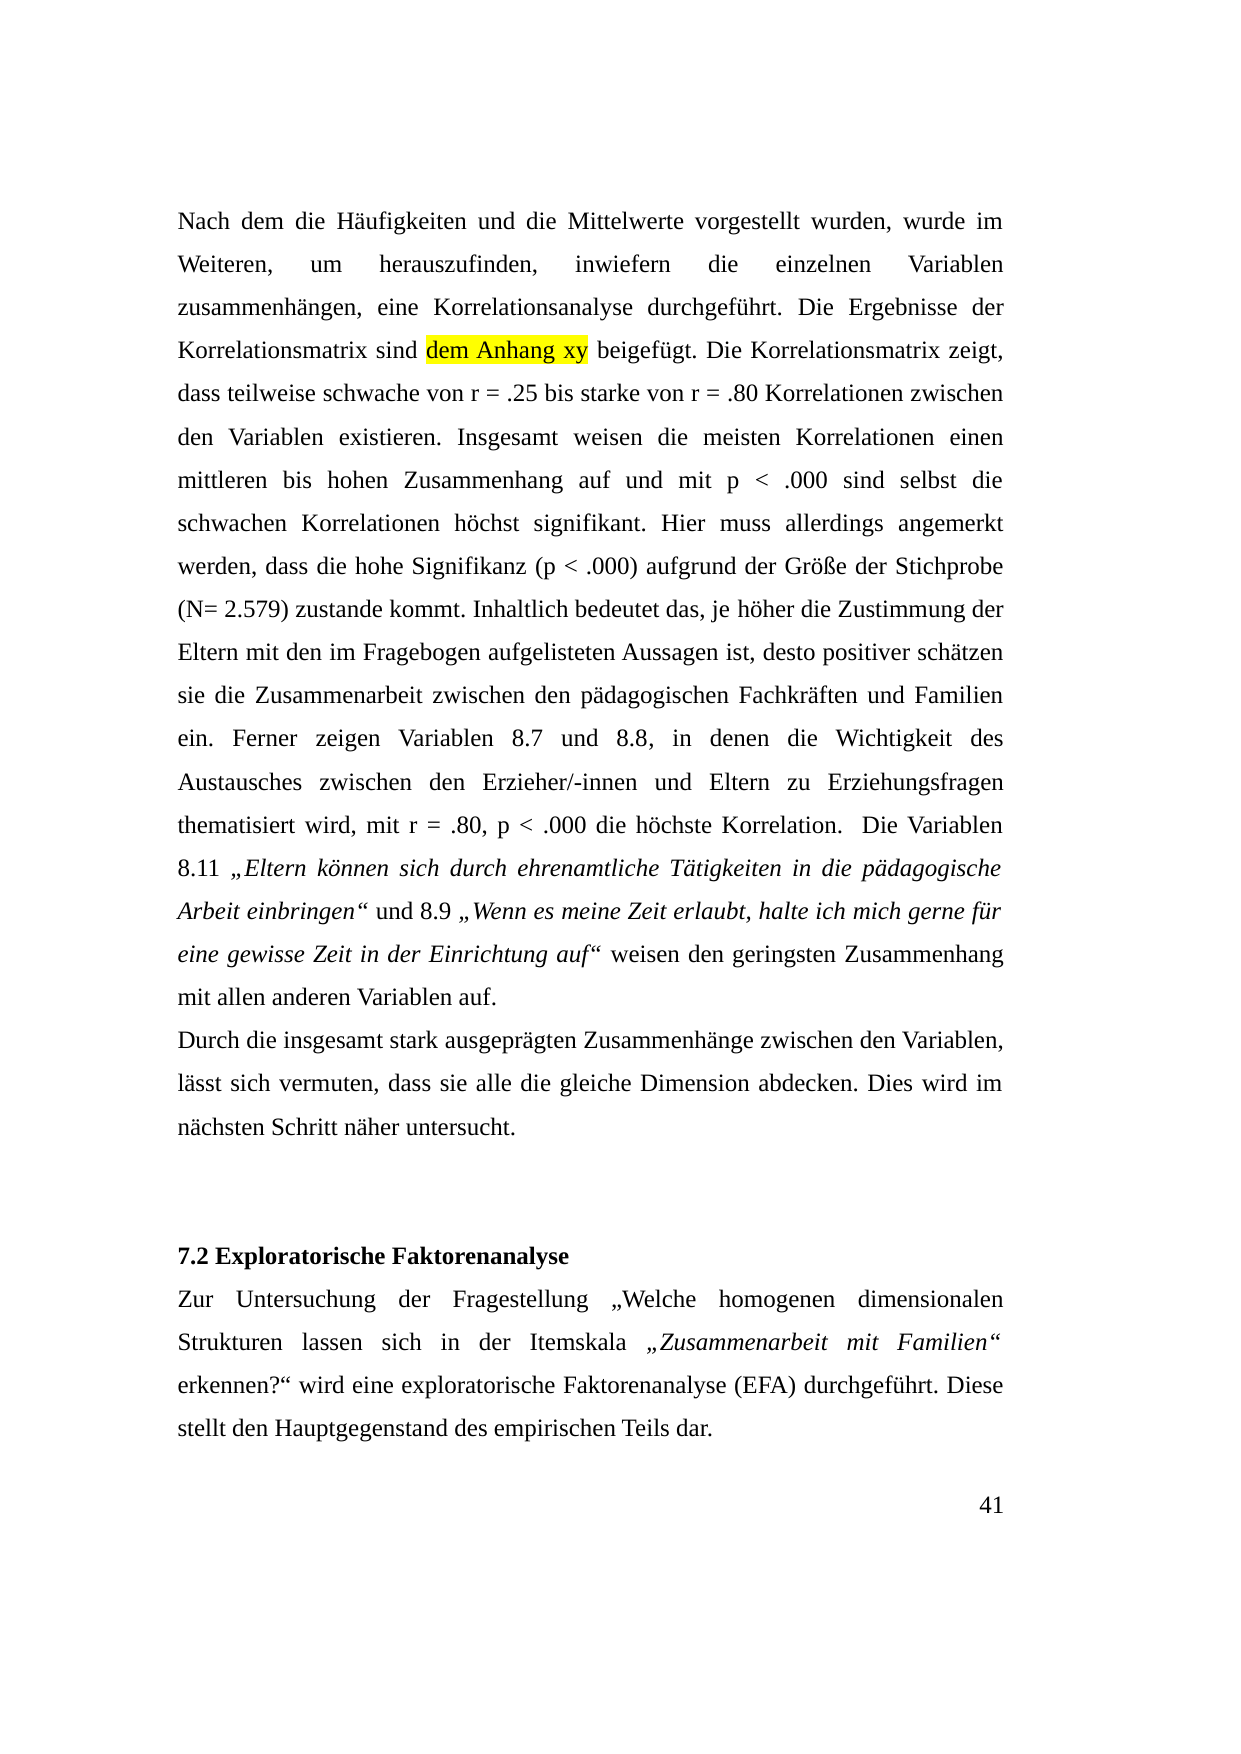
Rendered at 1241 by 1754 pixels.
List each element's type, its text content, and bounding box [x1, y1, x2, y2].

text Durch die insgesamt stark ausgeprägten Zusammenhänge zwischen den Variablen, lässt sich vermuten, dass sie alle die gleiche Dimension abdecken. Dies wird im nächsten Schritt näher untersucht. [177, 1025, 1004, 1140]
text Zur Untersuchung der Fragestellung „Welche homogenen dimensionalen Strukturen lassen sich in der Itemskala „Zusammenarbeit mit Familien“ erkennen?“ wird eine exploratorische Faktorenanalyse (EFA) durchgeführt. Diese stellt den Hauptgegenstand des empirischen Teils dar. [177, 1284, 1004, 1442]
text Nach dem die Häufigkeiten und die Mittelwerte vorgestellt wurden, wurde im Weiteren, um herauszufinden, inwiefern die einzelnen Variablen zusammenhängen, eine Korrelationsanalyse durchgeführt. Die Ergebnisse der Korrelationsmatrix sind dem Anhang xy beigefügt. Die Korrelationsmatrix zeigt, dass teilweise schwache von r = .25 bis starke von r = .80 Korrelationen zwischen den Variablen existieren. Insgesamt weisen die meisten Korrelationen einen mittleren bis hohen Zusammenhang auf und mit p < .000 sind selbst die schwachen Korrelationen höchst signifikant. Hier muss allerdings angemerkt werden, dass die hohe Signifikanz (p < .000) aufgrund der Größe der Stichprobe (N= 2.579) zustande kommt. Inhaltlich bedeutet das, je höher die Zustimmung der Eltern mit den im Fragebogen aufgelisteten Aussagen ist, desto positiver schätzen sie die Zusammenarbeit zwischen den pädagogischen Fachkräften und Familien ein. Ferner zeigen Variablen 8.7 und 8.8, in denen die Wichtigkeit des Austausches zwischen den Erzieher/-innen und Eltern zu Erziehungsfragen thematisiert wird, mit r = .80, p < .000 die höchste Korrelation. Die Variablen 8.11 „Eltern können sich durch ehrenamtliche Tätigkeiten in die pädagogische Arbeit einbringen“ und 8.9 „Wenn es meine Zeit erlaubt, halte ich mich gerne für eine gewisse Zeit in der Einrichtung auf“ weisen den geringsten Zusammenhang mit allen anderen Variablen auf. [177, 206, 1004, 1011]
text 7.2 Exploratorische Faktorenanalyse [177, 1241, 1004, 1270]
